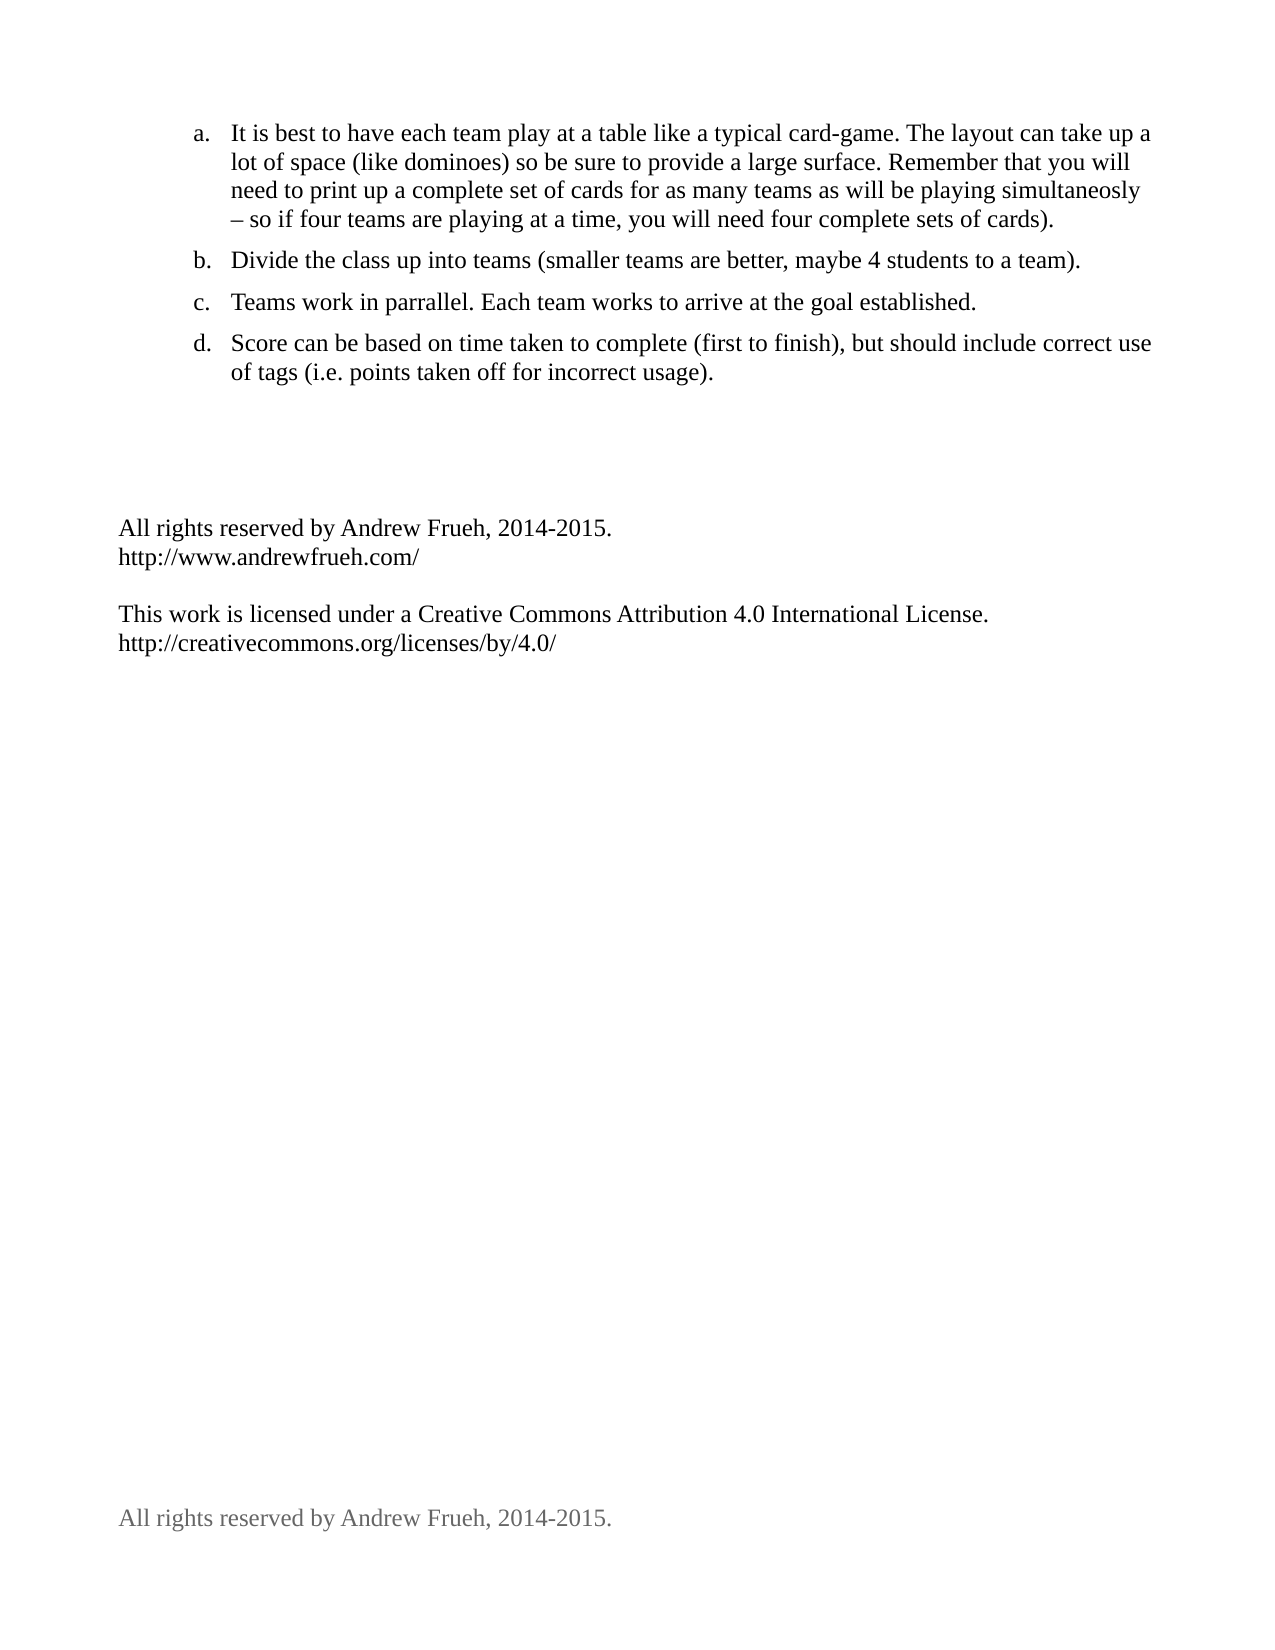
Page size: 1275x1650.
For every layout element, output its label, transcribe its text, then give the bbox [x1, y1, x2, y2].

list It is best to have each team play at a table like a typical card-game. The layout can take up a lot of space (like dominoes) so be sure to provide a large surface. Remember that you will need to print up a complete set of cards for as many teams as will be playing simultaneosly – so if four teams are playing at a time, you will need four complete sets of cards). [193, 118, 1157, 233]
list Teams work in parrallel. Each team works to arrive at the goal established. [193, 287, 1157, 316]
text http://www.andrewfrueh.com/ [118, 542, 1157, 571]
list Score can be based on time taken to complete (first to finish), but should include correct use of tags (i.e. points taken off for incorrect usage). [193, 328, 1157, 386]
text http://creativecommons.org/licenses/by/4.0/ [118, 628, 1157, 657]
text This work is licensed under a Creative Commons Attribution 4.0 International License. [118, 599, 1157, 628]
text All rights reserved by Andrew Frueh, 2014-2015. [118, 513, 1157, 542]
list Divide the class up into teams (smaller teams are better, maybe 4 students to a team). [193, 246, 1157, 274]
